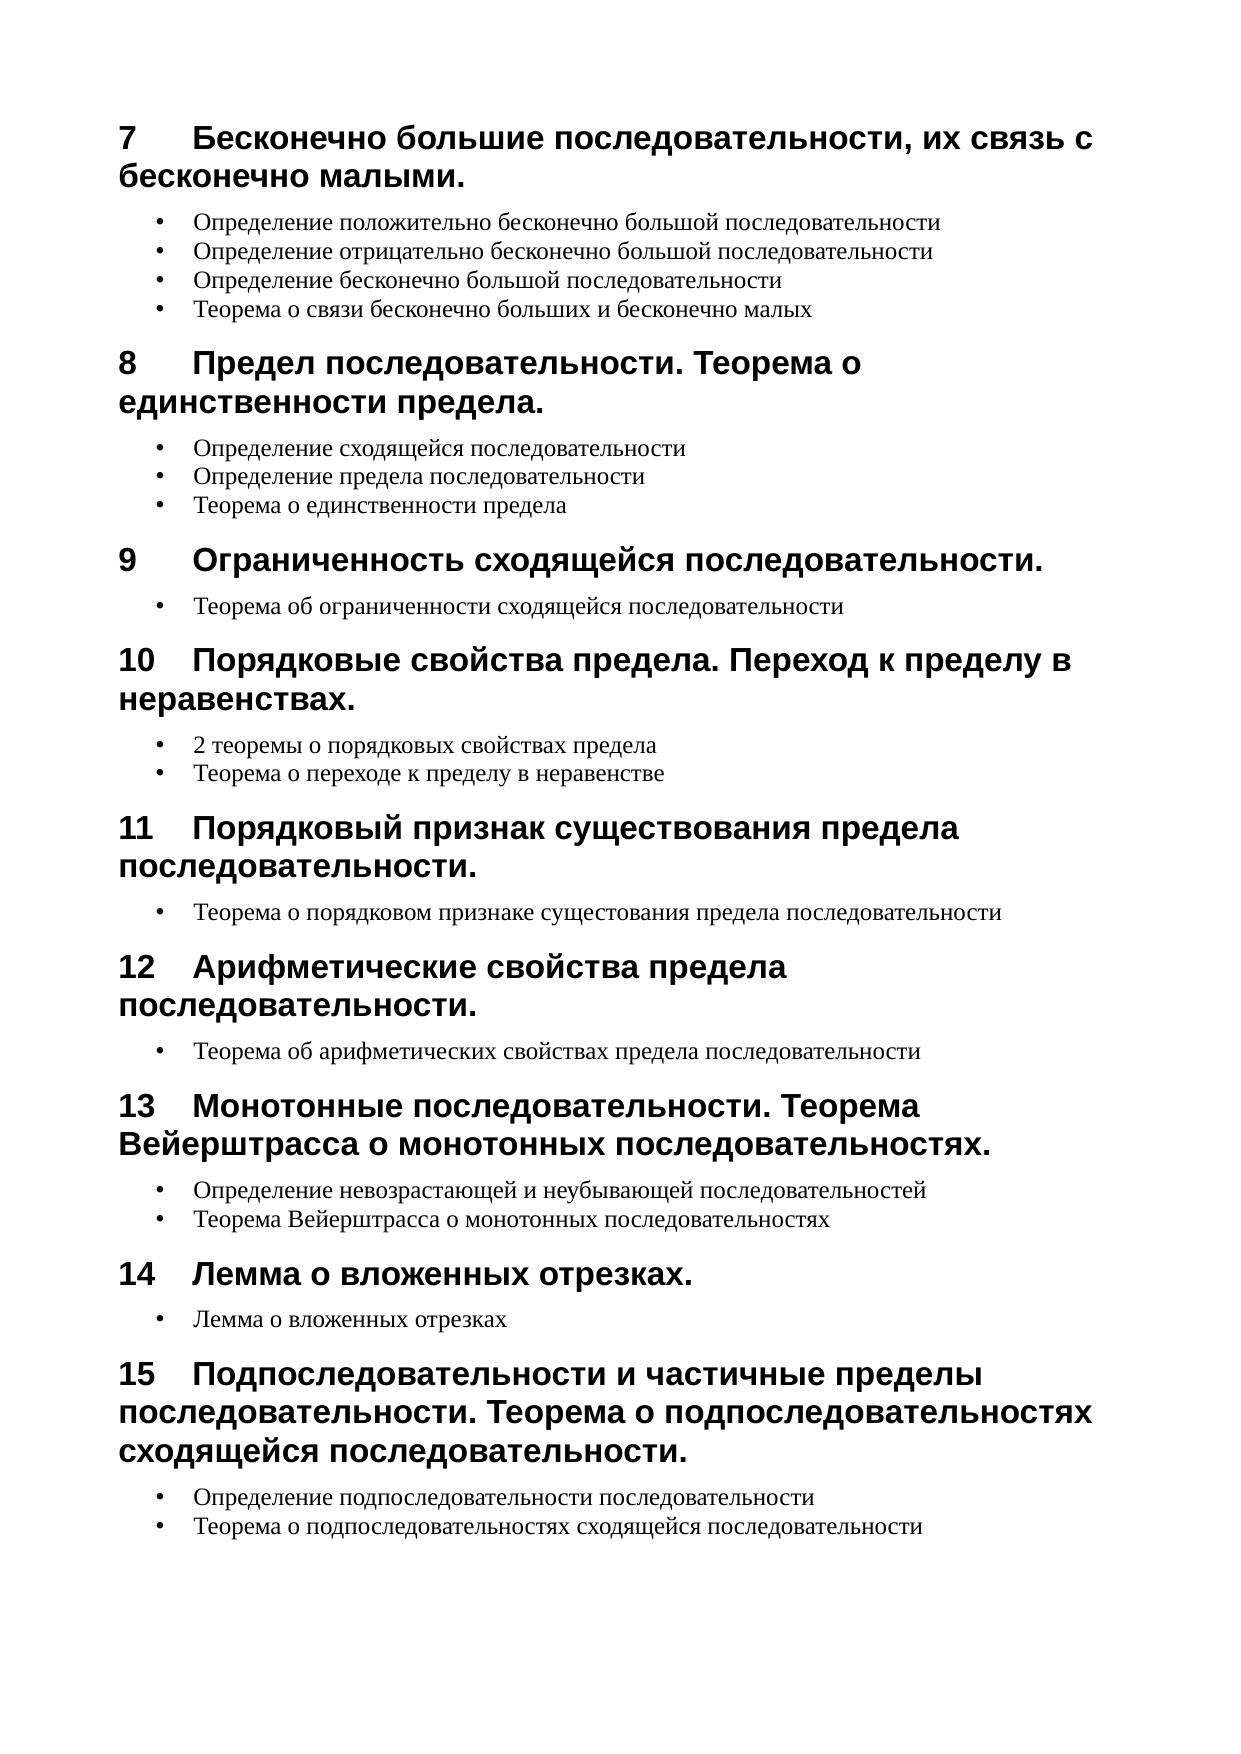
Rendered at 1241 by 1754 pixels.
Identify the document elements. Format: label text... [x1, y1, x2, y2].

subtitle Ограниченность сходящейся последовательности. [118, 540, 1122, 578]
subtitle Монотонные последовательности. Теорема Вейерштрасса о монотонных последовательностях. [118, 1086, 1122, 1163]
subtitle Подпоследовательности и частичные пределы последовательности. Теорема о подпоследовательностях сходящейся последовательности. [118, 1354, 1122, 1469]
list Лемма о вложенных отрезках [156, 1304, 1122, 1333]
list Теорема о единственности предела [156, 490, 1122, 519]
list Теорема об ограниченности сходящейся последовательности [156, 591, 1122, 619]
list Определение сходящейся последовательности [156, 433, 1122, 461]
list Определение бесконечно большой последовательности [156, 265, 1122, 294]
list Теорема об арифметических свойствах предела последовательности [156, 1036, 1122, 1065]
list Определение предела последовательности [156, 461, 1122, 490]
subtitle Бесконечно большие последовательности, их связь с бесконечно малыми. [118, 118, 1122, 195]
list Определение отрицательно бесконечно большой последовательности [156, 236, 1122, 265]
subtitle Порядковый признак существования предела последовательности. [118, 808, 1122, 885]
list Теорема о порядковом признаке сущестования предела последовательности [156, 897, 1122, 926]
subtitle Лемма о вложенных отрезках. [118, 1254, 1122, 1292]
subtitle Предел последовательности. Теорема о единственности предела. [118, 343, 1122, 420]
list Теорема Вейерштрасса о монотонных последовательностях [156, 1204, 1122, 1233]
list 2 теоремы о порядковых свойствах предела [156, 730, 1122, 758]
list Теорема о переходе к пределу в неравенстве [156, 758, 1122, 787]
list Теорема о связи бесконечно больших и бесконечно малых [156, 294, 1122, 322]
list Теорема о подпоследовательностях сходящейся последовательности [156, 1511, 1122, 1539]
subtitle Арифметические свойства предела последовательности. [118, 947, 1122, 1024]
subtitle Порядковые свойства предела. Переход к пределу в неравенствах. [118, 640, 1122, 717]
list Определение невозрастающей и неубывающей последовательностей [156, 1175, 1122, 1204]
list Определение положительно бесконечно большой последовательности [156, 207, 1122, 236]
list Определение подпоследовательности последовательности [156, 1482, 1122, 1511]
